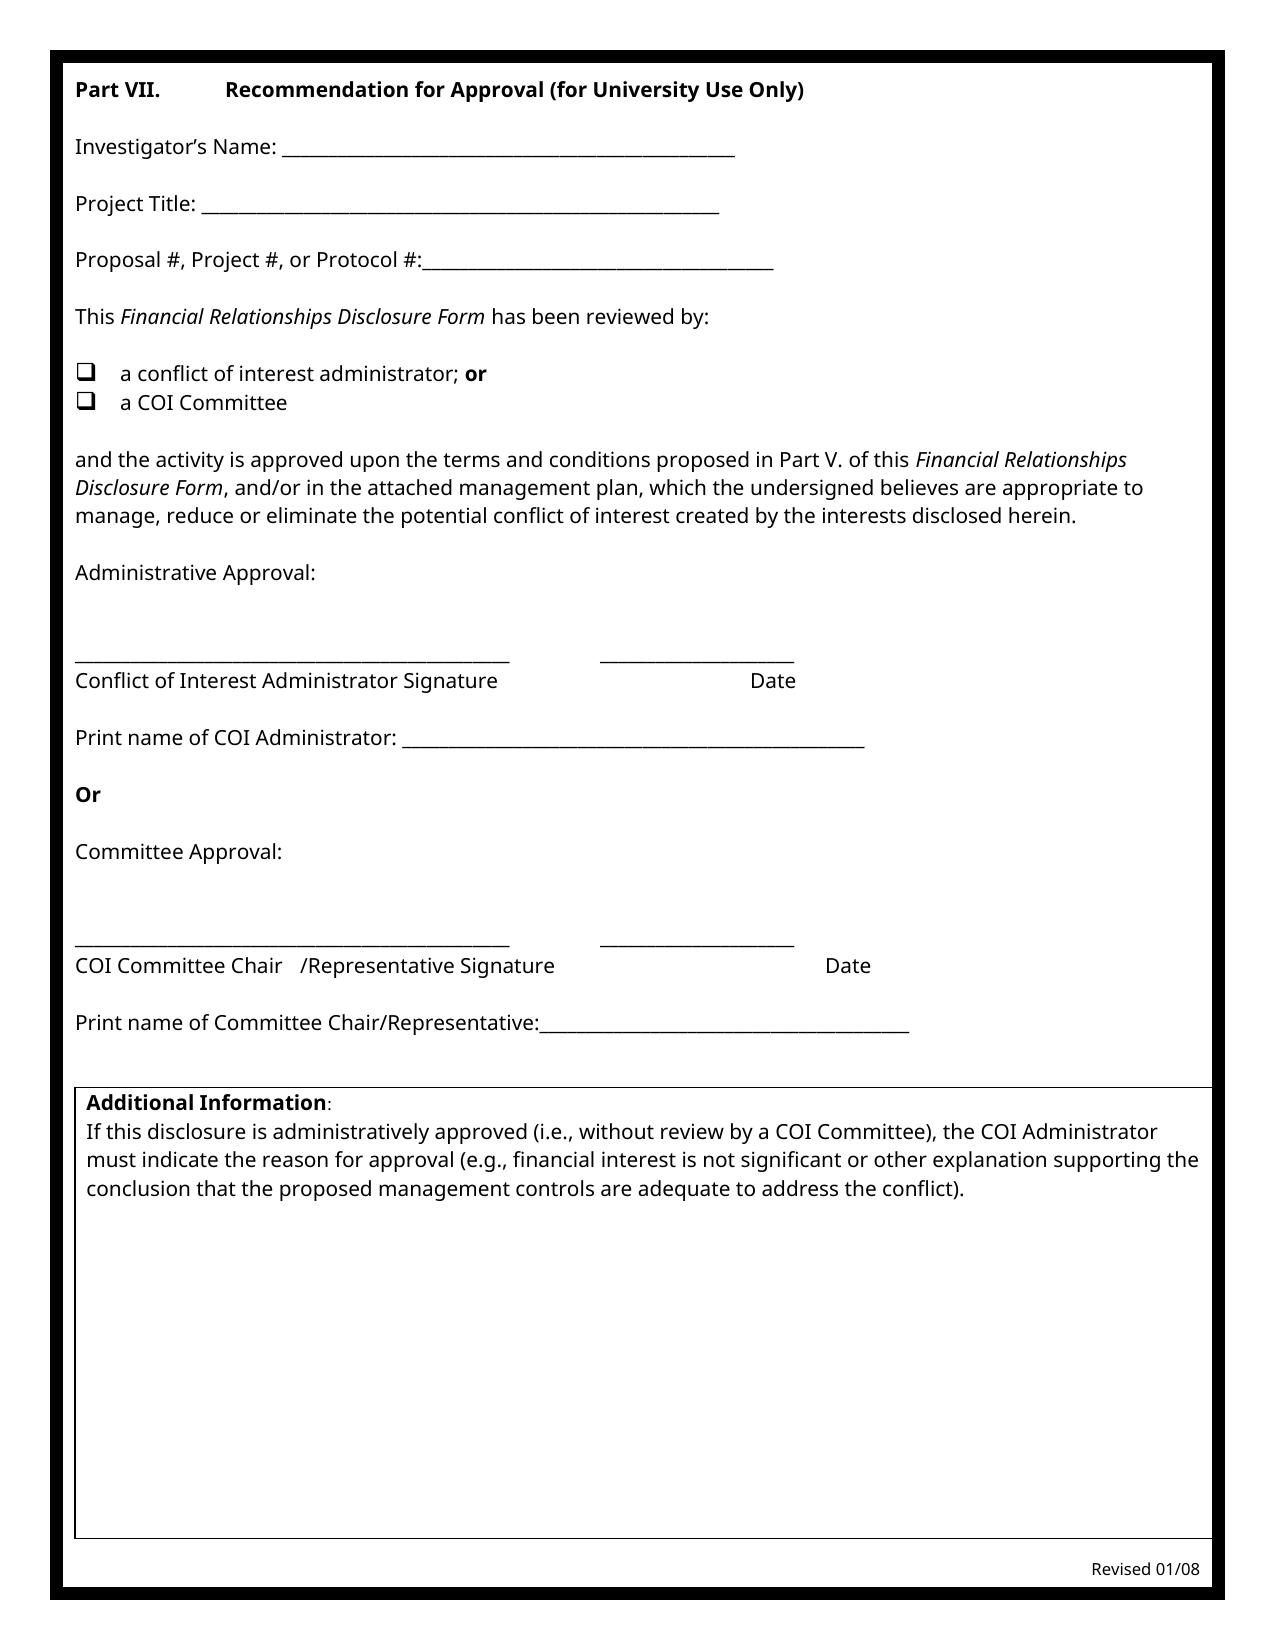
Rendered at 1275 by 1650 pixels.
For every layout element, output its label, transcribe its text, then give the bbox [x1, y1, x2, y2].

table_header Additional Information: If this disclosure is administratively approved (i.e., without review by a COI Committee), the COI Administrator must indicate the reason for approval (e.g., financial interest is not significant or other explanation supporting the conclusion that the proposed management controls are adequate to address the conflict). [76, 1088, 1212, 1537]
text Part VII. Recommendation for Approval (for University Use Only) [75, 75, 1200, 103]
text Print name of Committee Chair/Representative:________________________________________ [75, 1008, 1200, 1036]
text Committee Approval: [75, 837, 1200, 866]
text Conflict of Interest Administrator Signature Date [75, 666, 1200, 695]
text Print name of COI Administrator: __________________________________________________ [75, 723, 1200, 752]
text This Financial Relationships Disclosure Form has been reviewed by: [75, 302, 1200, 331]
text Project Title: ________________________________________________________ [75, 189, 1200, 217]
text COI Committee Chair /Representative Signature Date [75, 951, 1200, 979]
list a COI Committee [75, 388, 1200, 416]
list a conflict of interest administrator; or [75, 359, 1200, 388]
text Or [75, 780, 1200, 809]
text _______________________________________________ _____________________ [75, 922, 1200, 951]
text Administrative Approval: [75, 558, 1200, 587]
text Proposal #, Project #, or Protocol #:______________________________________ [75, 246, 1200, 274]
text _______________________________________________ _____________________ [75, 638, 1200, 666]
text and the activity is approved upon the terms and conditions proposed in Part V. of this Financial Relationships Disclosure Form, and/or in the attached management plan, which the undersigned believes are appropriate to manage, reduce or eliminate the potential conflict of interest created by the interests disclosed herein. [75, 445, 1200, 530]
text Investigator’s Name: _________________________________________________ [75, 132, 1200, 160]
